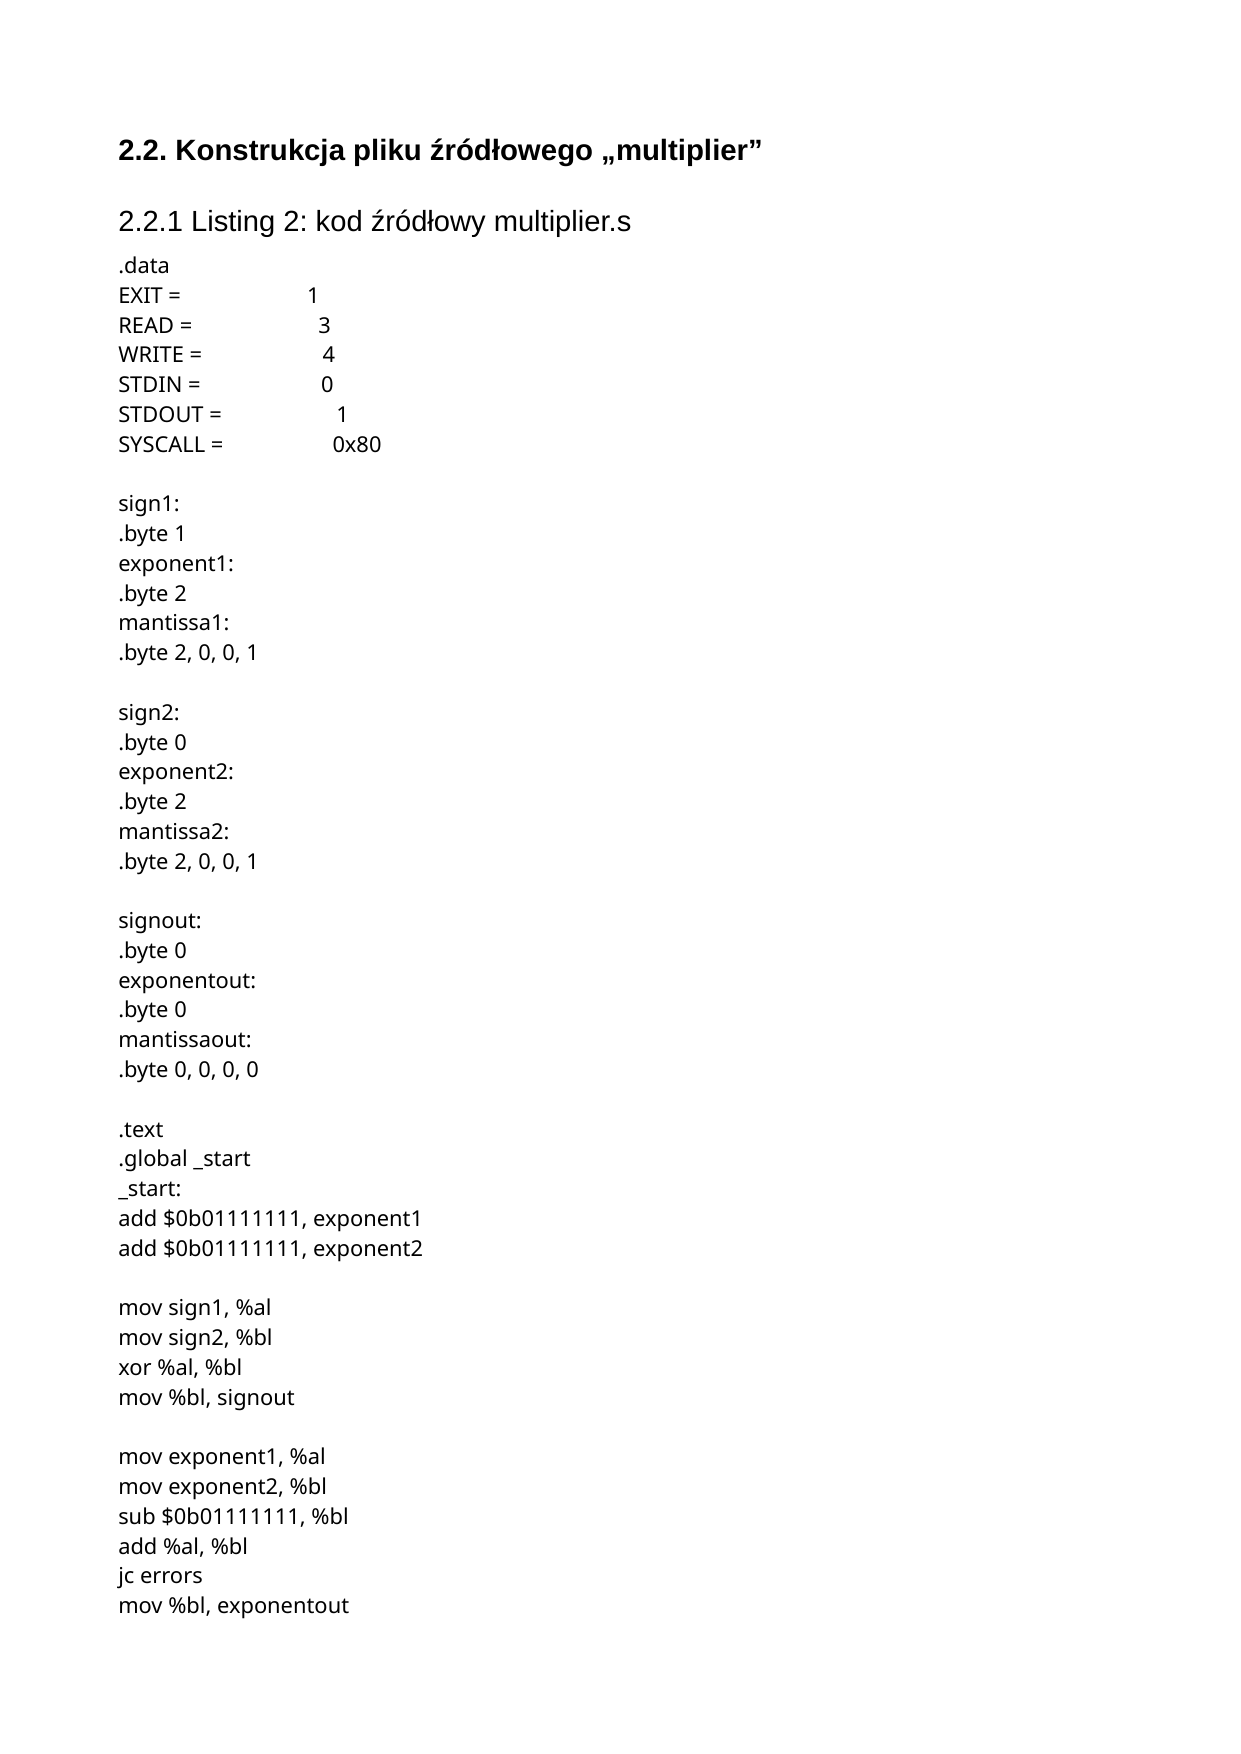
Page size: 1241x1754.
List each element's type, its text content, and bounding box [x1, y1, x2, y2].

text STDOUT = 1 [118, 399, 1122, 429]
text sign2: [118, 697, 1122, 726]
text EXIT = 1 [118, 280, 1122, 309]
text .byte 1 [118, 518, 1122, 548]
text sub $0b01111111, %bl [118, 1501, 1122, 1531]
text WRITE = 4 [118, 339, 1122, 369]
text mantissa2: [118, 816, 1122, 846]
text READ = 3 [118, 309, 1122, 339]
text .byte 0 [118, 726, 1122, 756]
text .byte 0 [118, 935, 1122, 965]
text .byte 2 [118, 786, 1122, 816]
text STDIN = 0 [118, 369, 1122, 399]
text add $0b01111111, exponent2 [118, 1233, 1122, 1262]
text exponent1: [118, 548, 1122, 578]
text mov sign2, %bl [118, 1322, 1122, 1352]
text xor %al, %bl [118, 1352, 1122, 1382]
text mantissaout: [118, 1024, 1122, 1054]
text .byte 2, 0, 0, 1 [118, 846, 1122, 875]
text mantissa1: [118, 607, 1122, 637]
subtitle 2.2. Konstrukcja pliku źródłowego „multiplier” [118, 133, 1122, 166]
text mov %bl, signout [118, 1382, 1122, 1411]
text exponentout: [118, 965, 1122, 994]
text .data [118, 250, 1122, 280]
text add $0b01111111, exponent1 [118, 1203, 1122, 1233]
text .byte 2 [118, 578, 1122, 607]
text jc errors [118, 1560, 1122, 1590]
text mov %bl, exponentout [118, 1590, 1122, 1620]
text .global _start [118, 1143, 1122, 1173]
text .byte 0, 0, 0, 0 [118, 1054, 1122, 1084]
text exponent2: [118, 756, 1122, 786]
text sign1: [118, 488, 1122, 518]
text .byte 0 [118, 994, 1122, 1024]
text .text [118, 1113, 1122, 1143]
text add %al, %bl [118, 1531, 1122, 1560]
text .byte 2, 0, 0, 1 [118, 637, 1122, 667]
text signout: [118, 905, 1122, 935]
text mov exponent1, %al [118, 1441, 1122, 1471]
text _start: [118, 1173, 1122, 1203]
text SYSCALL = 0x80 [118, 429, 1122, 458]
text mov sign1, %al [118, 1292, 1122, 1322]
subtitle 2.2.1 Listing 2: kod źródłowy multiplier.s [118, 204, 1122, 237]
text mov exponent2, %bl [118, 1471, 1122, 1501]
